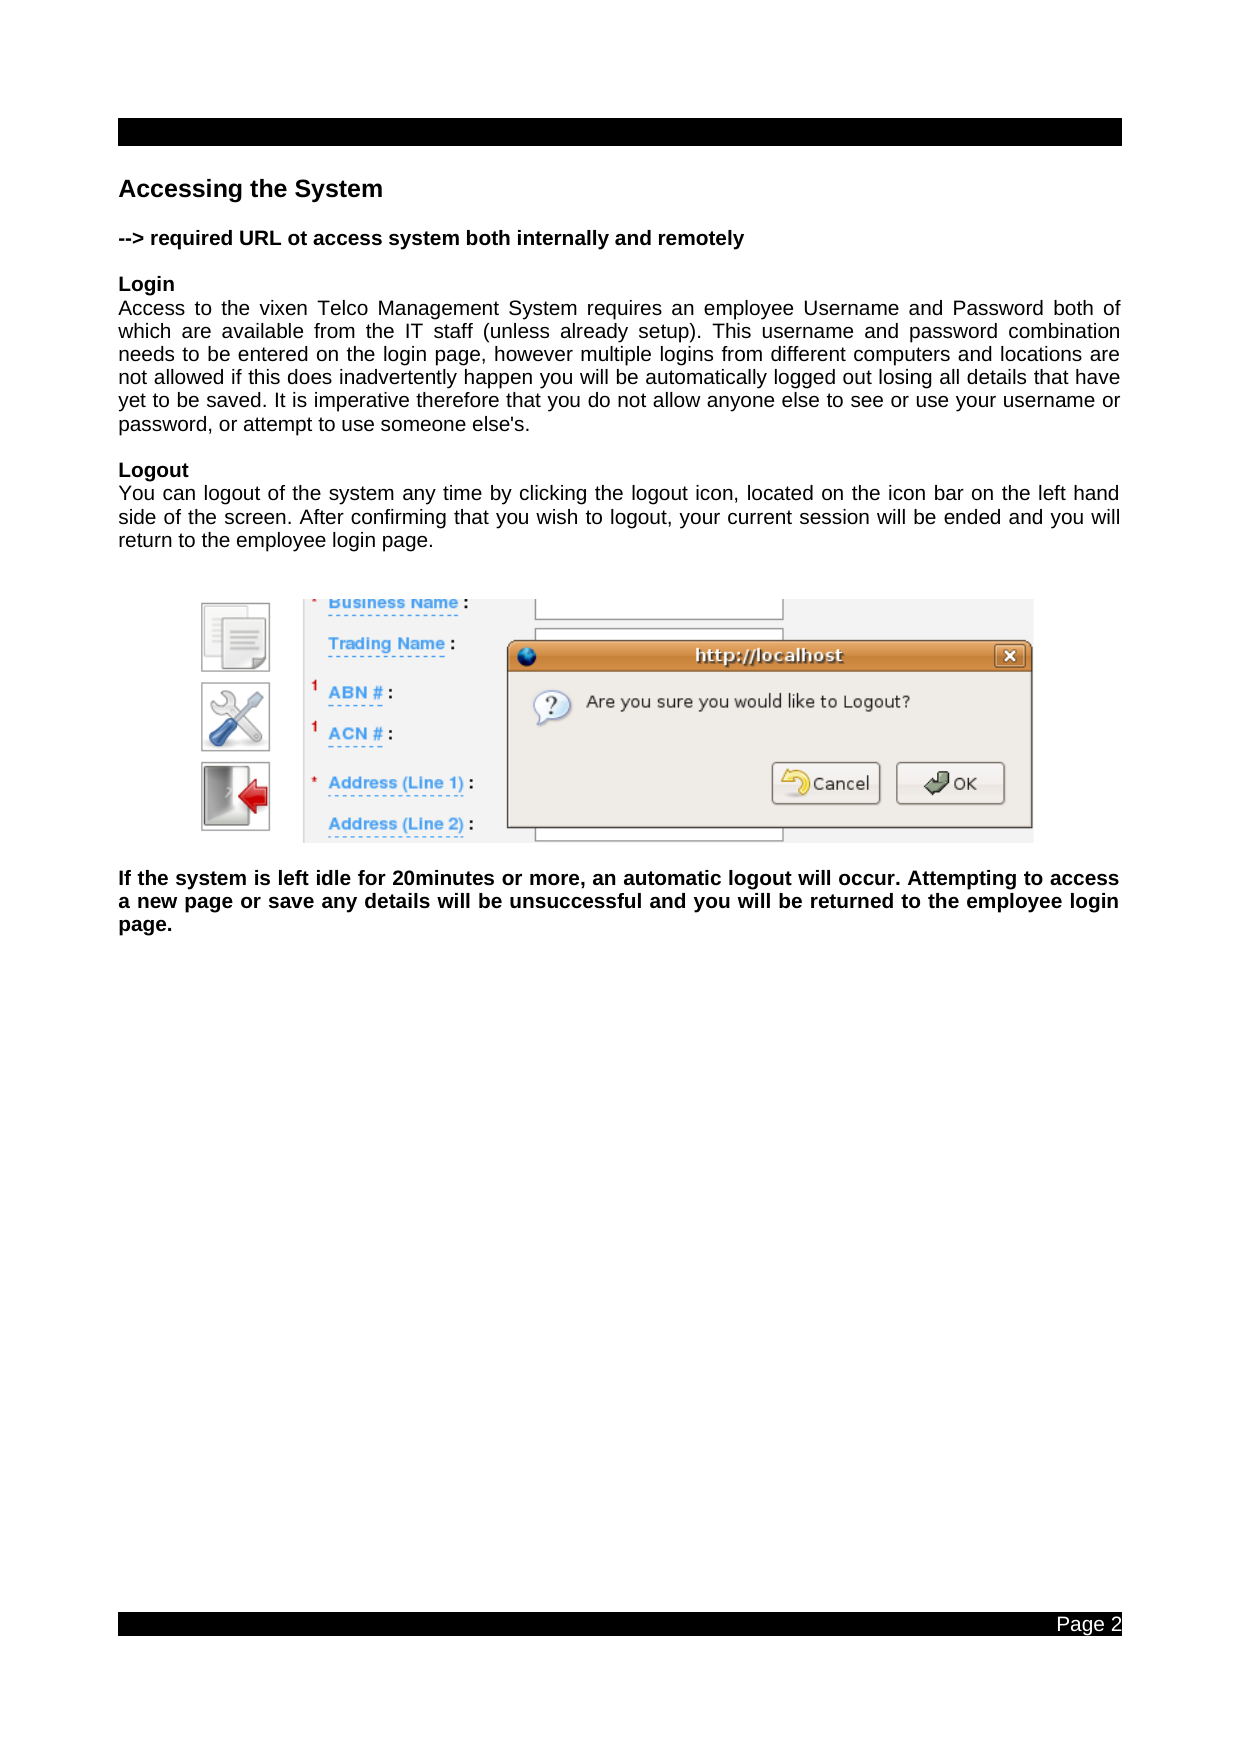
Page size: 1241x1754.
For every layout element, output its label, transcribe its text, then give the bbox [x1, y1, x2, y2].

text Login [118, 273, 1122, 296]
text --> required URL ot access system both internally and remotely [118, 226, 1122, 250]
text Access to the vixen Telco Management System requires an employee Username and Password both of which are available from the IT staff (unless already setup). This username and password combination needs to be entered on the login page, however multiple logins from different computers and locations are not allowed if this does inadvertently happen you will be automatically logged out losing all details that have yet to be saved. It is imperative therefore that you do not allow anyone else to see or use your username or password, or attempt to use someone else's. [118, 296, 1122, 436]
text You can logout of the system any time by clicking the logout icon, located on the icon bar on the left hand side of the screen. After confirming that you wish to logout, your current session will be ended and you will return to the employee login page. [118, 482, 1122, 552]
text Logout [118, 459, 1122, 482]
text Accessing the System [118, 175, 1122, 203]
text If the system is left idle for 20minutes or more, an automatic logout will occur. Attempting to access a new page or save any details will be unsuccessful and you will be returned to the employee login page. [118, 866, 1122, 936]
picture [200, 599, 1034, 843]
